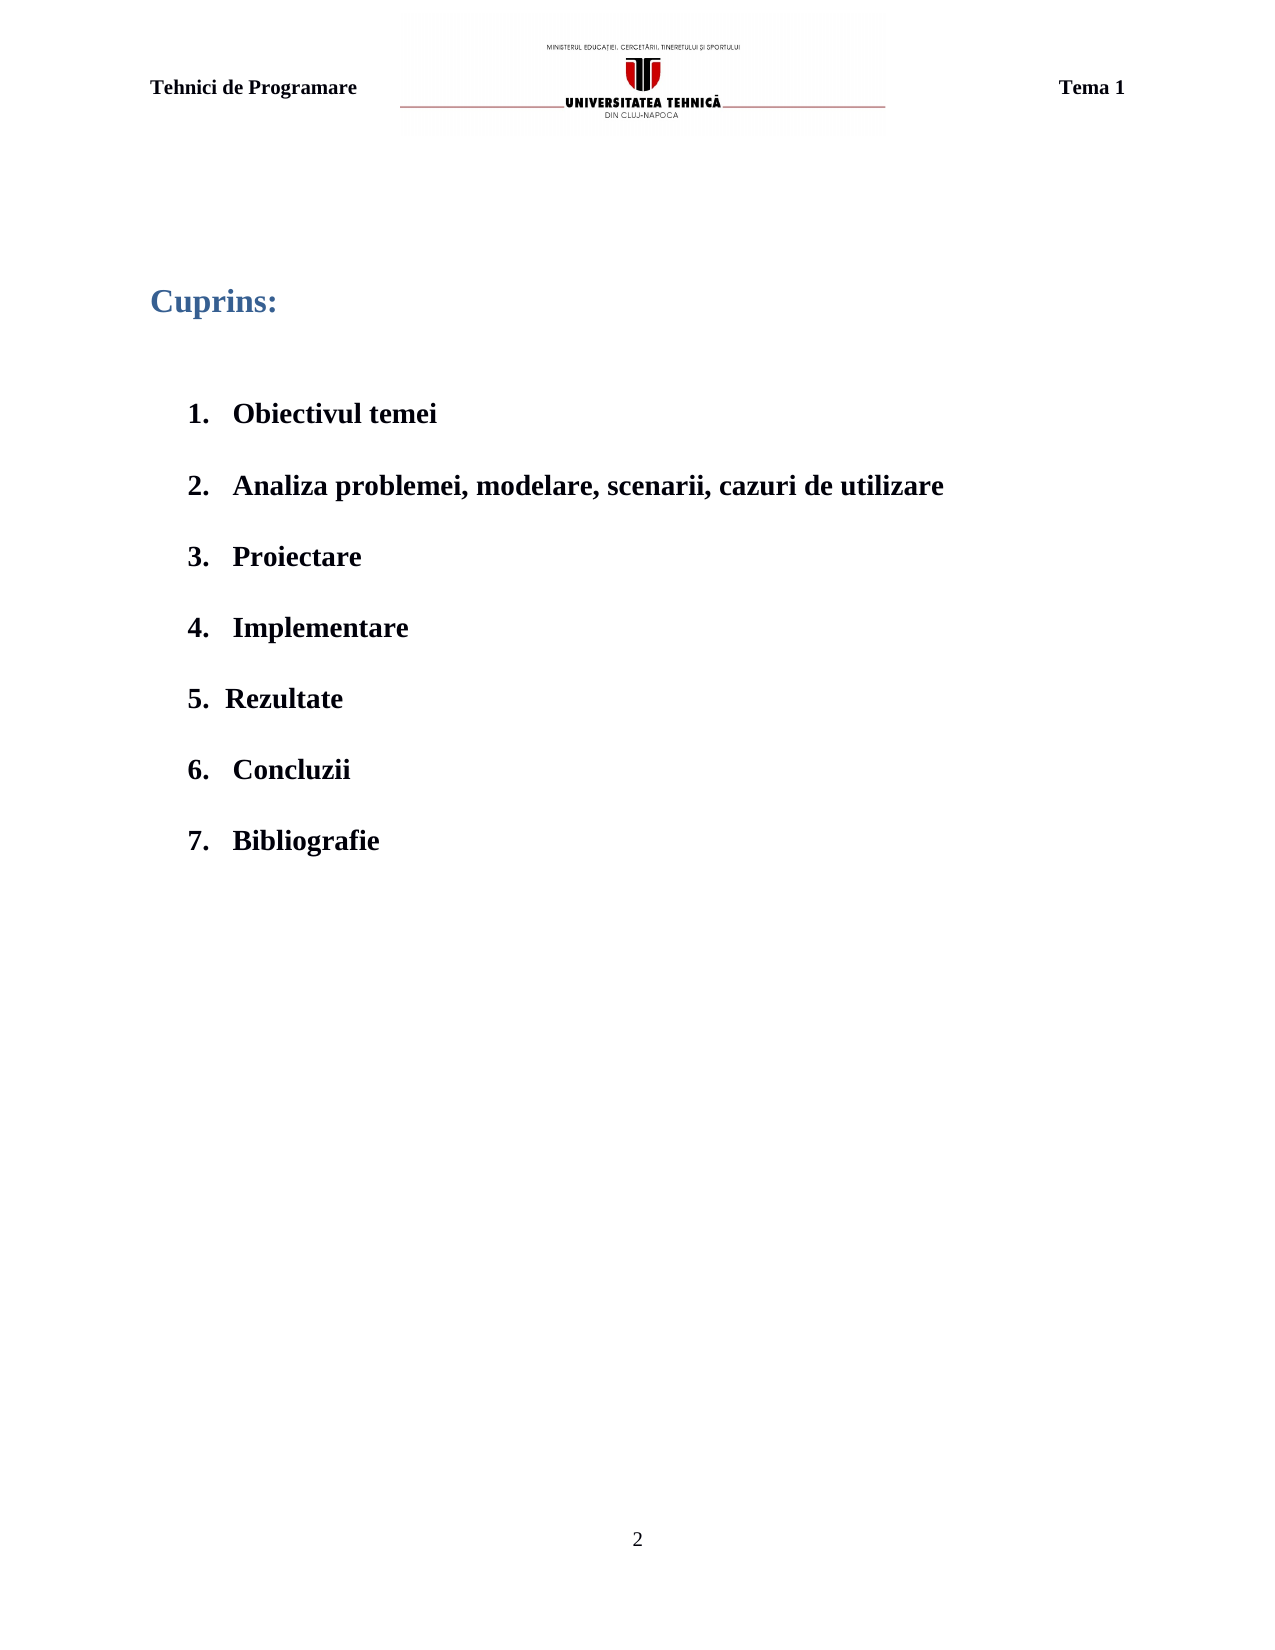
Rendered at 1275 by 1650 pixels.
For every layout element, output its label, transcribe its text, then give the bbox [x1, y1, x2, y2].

list Rezultate [187, 681, 1125, 714]
list Implementare [187, 610, 1125, 643]
picture [400, 13, 886, 136]
list Analiza problemei, modelare, scenarii, cazuri de utilizare [187, 468, 1125, 501]
list Obiectivul temei [187, 396, 1125, 430]
subtitle Cuprins: [150, 281, 1125, 319]
list Concluzii [187, 752, 1125, 786]
list Proiectare [187, 539, 1125, 572]
list Bibliografie [187, 823, 1125, 857]
